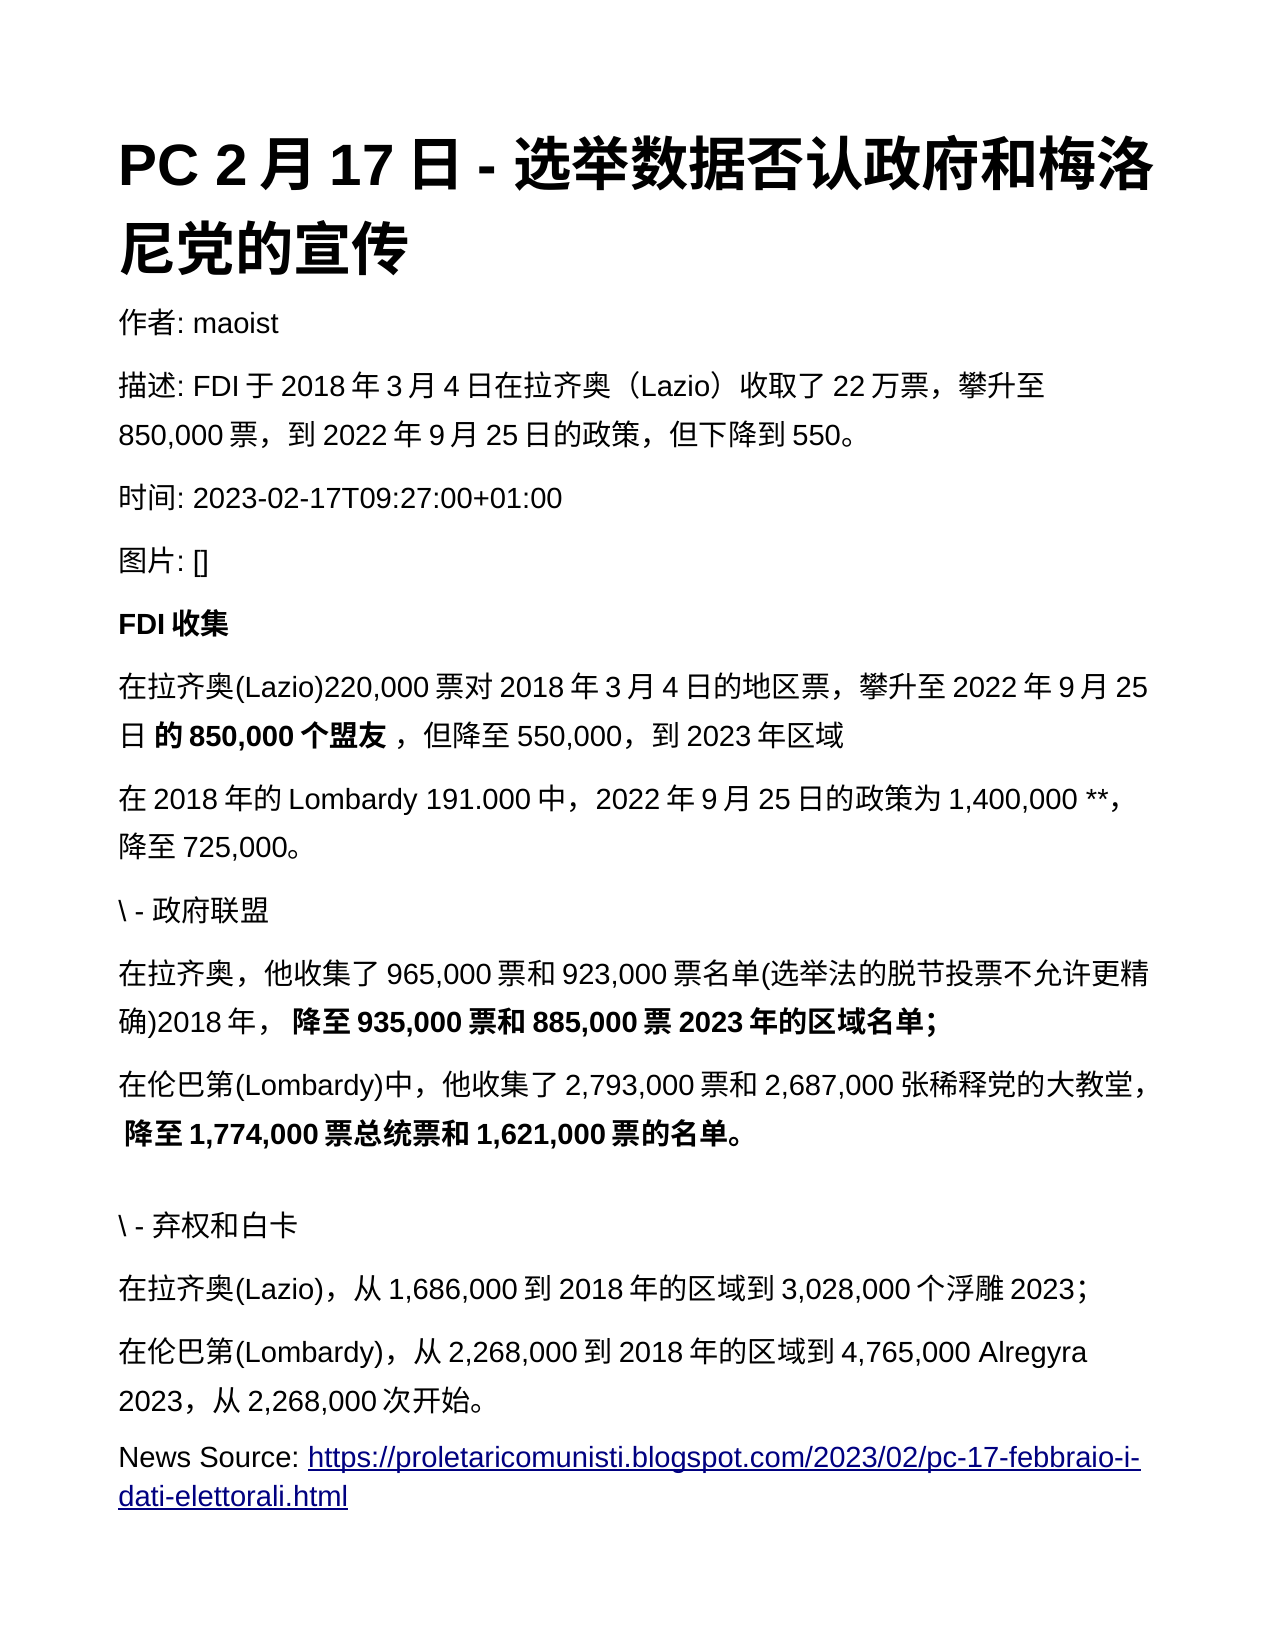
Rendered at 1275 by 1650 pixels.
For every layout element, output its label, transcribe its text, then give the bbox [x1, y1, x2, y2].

text 在伦巴第(Lombardy)中，他收集了2,793,000票和2,687,000张稀释党的大教堂， 降至1,774,000票总统票和1,621,000票的名单。 [118, 1062, 1157, 1153]
text \ - 政府联盟 [118, 887, 1157, 929]
text 作者: maoist [118, 299, 1157, 342]
text 在伦巴第(Lombardy)，从2,268,000到2018年的区域到4,765,000 Alregyra 2023，从2,268,000次开始。 [118, 1328, 1157, 1419]
text FDI收集 [118, 601, 1157, 643]
text 在拉齐奥(Lazio)，从1,686,000到2018年的区域到3,028,000个浮雕2023； [118, 1265, 1157, 1308]
text 在拉齐奥(Lazio)220,000票对2018年3月4日的地区票，攀升至2022年9月25日 的850,000个盟友 ，但降至550,000，到2023年区域 [118, 664, 1157, 754]
text 在2018年的Lombardy 191.000中，2022年9月25日的政策为1,400,000 **，降至725,000。 [118, 775, 1157, 866]
text \ - 弃权和白卡 [118, 1202, 1157, 1244]
text 在拉齐奥，他收集了965,000票和923,000票名单(选举法的脱节投票不允许更精确)2018年， 降至935,000票和885,000票2023年的区域名单； [118, 950, 1157, 1041]
text News Source: https://proletaricomunisti.blogspot.com/2023/02/pc-17-febbraio-i-dati-elettorali.html [118, 1440, 1157, 1512]
text 描述: FDI于2018年3月4日在拉齐奥（Lazio）收取了22万票，攀升至850,000票，到2022年9月25日的政策，但下降到550。 [118, 363, 1157, 453]
text 图片: [] [118, 537, 1157, 580]
subtitle PC 2月17日 - 选举数据否认政府和梅洛尼党的宣传 [118, 118, 1157, 287]
text 时间: 2023-02-17T09:27:00+01:00 [118, 474, 1157, 517]
